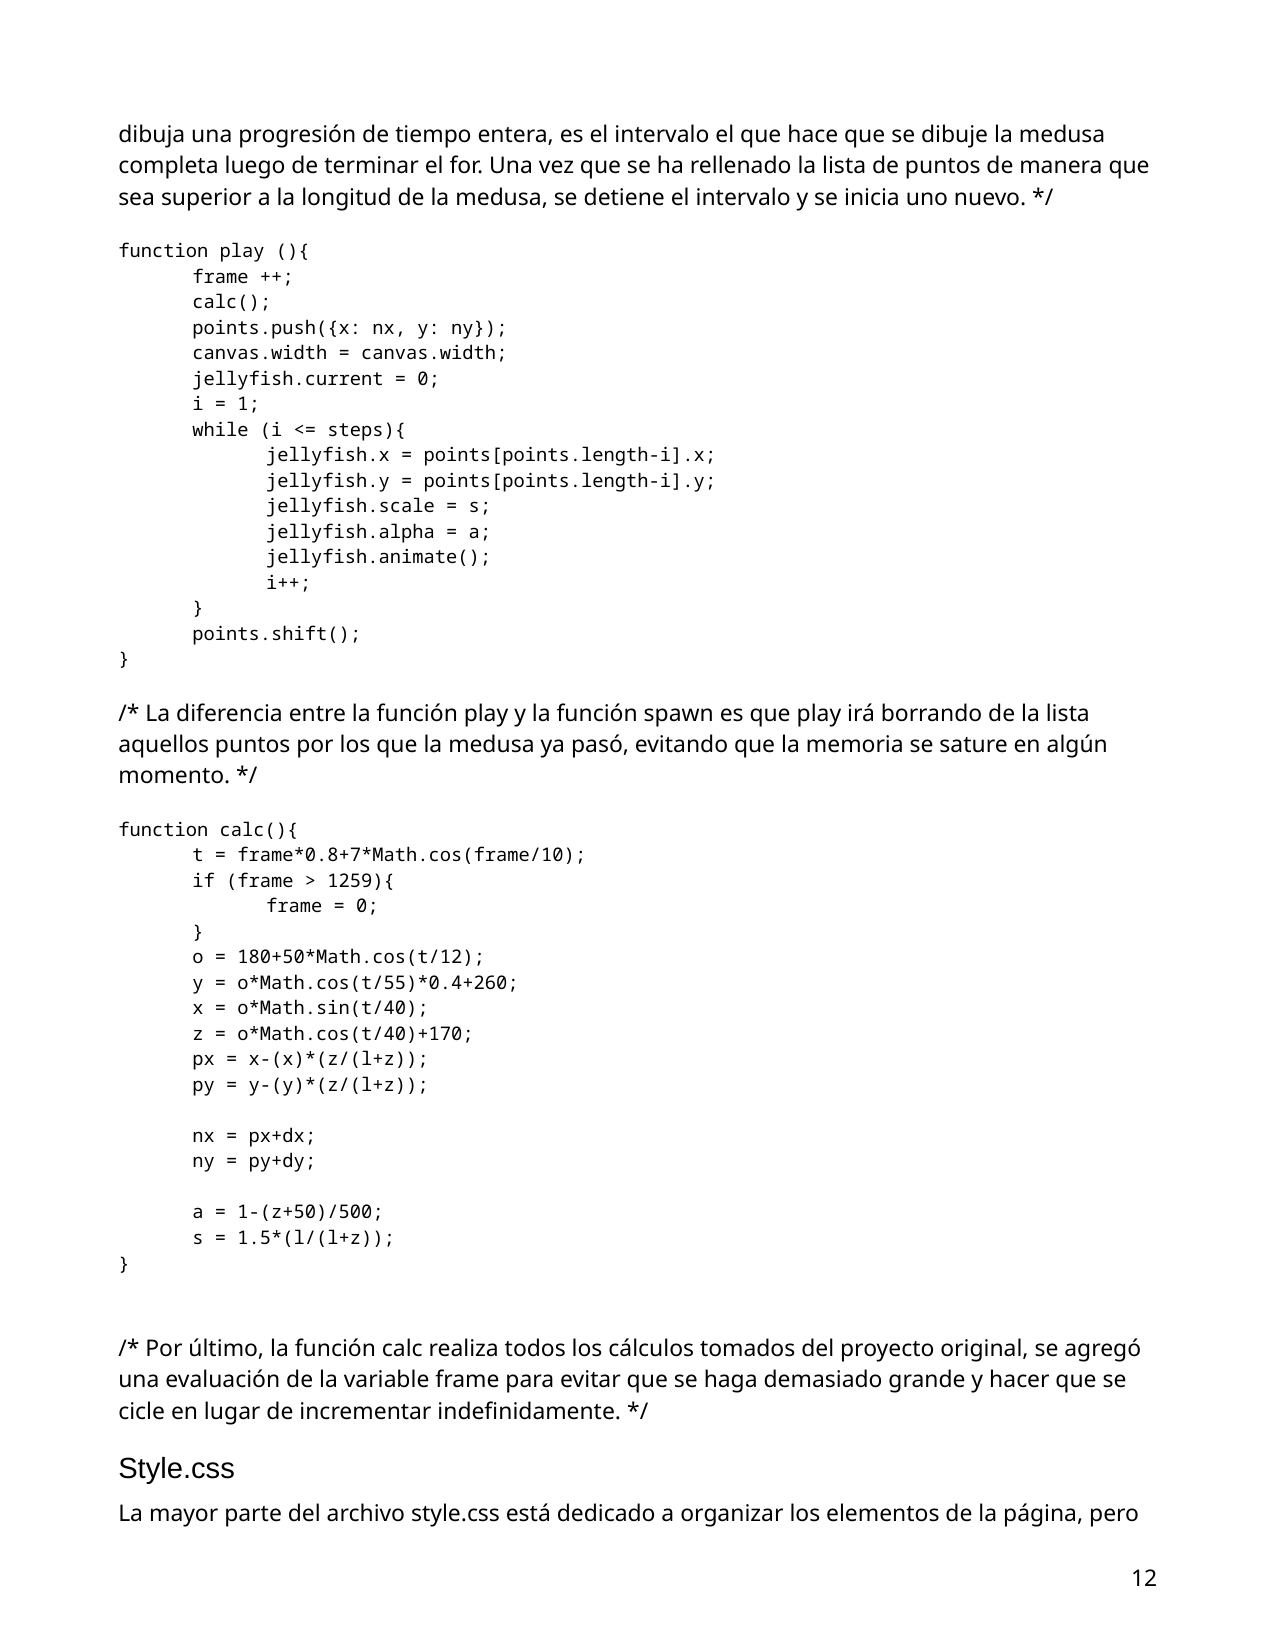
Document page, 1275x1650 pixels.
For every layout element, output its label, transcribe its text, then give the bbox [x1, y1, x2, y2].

text i = 1; [118, 391, 1157, 416]
text calc(); [118, 288, 1157, 314]
text } [118, 595, 1157, 620]
text ny = py+dy; [118, 1148, 1157, 1173]
text function calc(){ [118, 816, 1157, 842]
text } [118, 1250, 1157, 1275]
text px = x-(x)*(z/(l+z)); [118, 1046, 1157, 1071]
text nx = px+dx; [118, 1122, 1157, 1148]
text function play (){ [118, 237, 1157, 263]
text while (i <= steps){ [118, 416, 1157, 442]
text /* Por último, la función calc realiza todos los cálculos tomados del proyecto original, se agregó una evaluación de la variable frame para evitar que se haga demasiado grande y hacer que se cicle en lugar de incrementar indefinidamente. */ [118, 1332, 1157, 1426]
text s = 1.5*(l/(l+z)); [118, 1224, 1157, 1250]
text /* La diferencia entre la función play y la función spawn es que play irá borrando de la lista aquellos puntos por los que la medusa ya pasó, evitando que la memoria se sature en algún momento. */ [118, 697, 1157, 791]
text canvas.width = canvas.width; [118, 339, 1157, 365]
text py = y-(y)*(z/(l+z)); [118, 1071, 1157, 1097]
text points.push({x: nx, y: ny}); [118, 314, 1157, 339]
text jellyfish.y = points[points.length-i].y; [118, 467, 1157, 493]
text if (frame > 1259){ [118, 867, 1157, 893]
text } [118, 646, 1157, 671]
text jellyfish.animate(); [118, 544, 1157, 569]
text a = 1-(z+50)/500; [118, 1199, 1157, 1224]
text } [118, 918, 1157, 944]
text La mayor parte del archivo style.css está dedicado a organizar los elementos de la página, pero [118, 1497, 1157, 1528]
text frame = 0; [118, 893, 1157, 918]
text points.shift(); [118, 620, 1157, 646]
text i++; [118, 569, 1157, 595]
text o = 180+50*Math.cos(t/12); [118, 944, 1157, 969]
subtitle Style.css [118, 1451, 1157, 1484]
text x = o*Math.sin(t/40); [118, 995, 1157, 1020]
text t = frame*0.8+7*Math.cos(frame/10); [118, 842, 1157, 867]
text dibuja una progresión de tiempo entera, es el intervalo el que hace que se dibuje la medusa completa luego de terminar el for. Una vez que se ha rellenado la lista de puntos de manera que sea superior a la longitud de la medusa, se detiene el intervalo y se inicia uno nuevo. */ [118, 118, 1157, 212]
text jellyfish.current = 0; [118, 365, 1157, 391]
text z = o*Math.cos(t/40)+170; [118, 1020, 1157, 1046]
text jellyfish.alpha = a; [118, 518, 1157, 544]
text y = o*Math.cos(t/55)*0.4+260; [118, 969, 1157, 995]
text jellyfish.x = points[points.length-i].x; [118, 442, 1157, 467]
text frame ++; [118, 263, 1157, 288]
text jellyfish.scale = s; [118, 493, 1157, 518]
